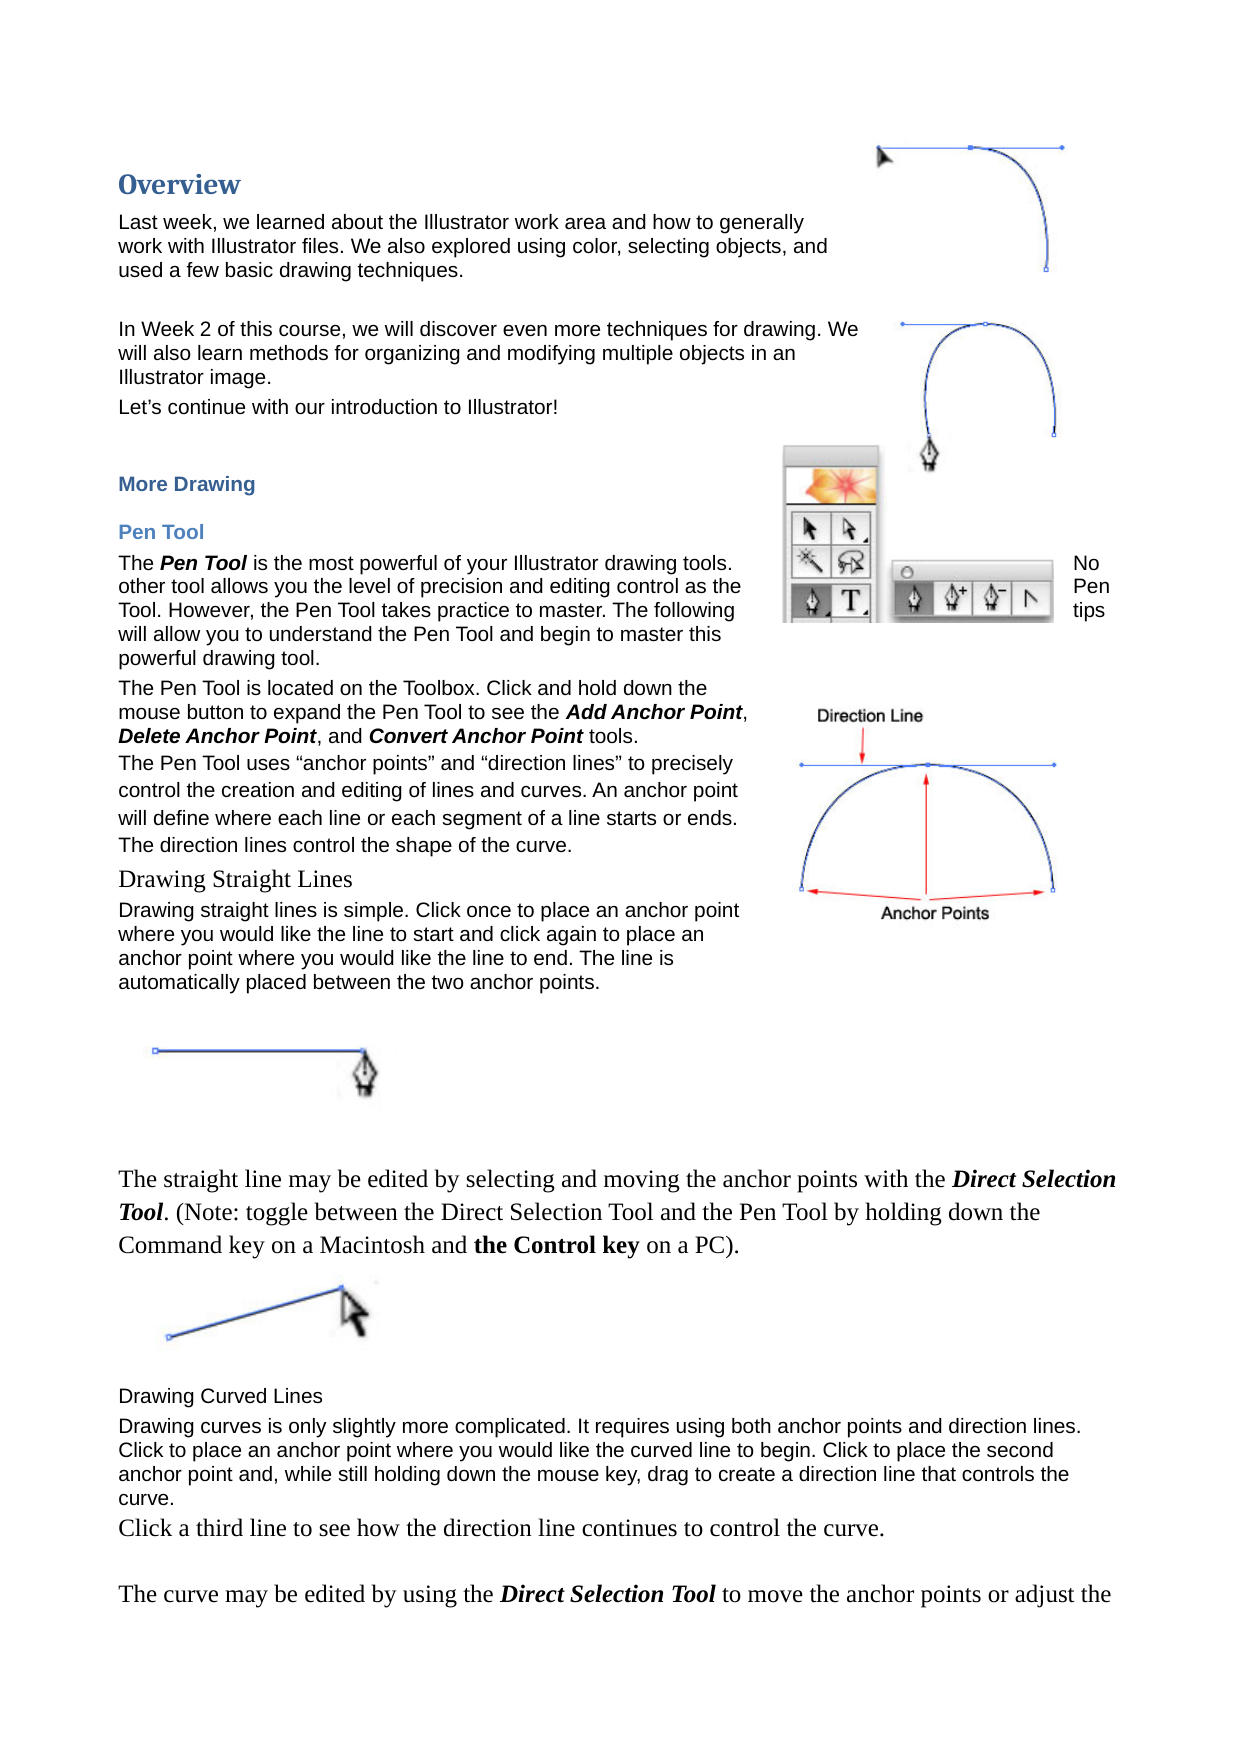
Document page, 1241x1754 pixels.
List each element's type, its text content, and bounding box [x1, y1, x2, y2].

text Drawing straight lines is simple. Click once to place an anchor point where you would like the line to start and click again to place an anchor point where you would like the line to end. The line is automatically placed between the two anchor points. [118, 898, 1122, 994]
subtitle More Drawing [118, 472, 782, 496]
picture [118, 997, 403, 1160]
subtitle Overview [118, 168, 852, 202]
subtitle Pen Tool [118, 520, 782, 544]
picture [852, 116, 1100, 299]
text Click a third line to see how the direction line continues to control the curve. [118, 1513, 1122, 1541]
subtitle [1100, 168, 1122, 202]
title Drawing Straight Lines [118, 864, 774, 892]
text The Pen Tool uses “anchor points” and “direction lines” to precisely control the creation and editing of lines and curves. An anchor point will define where each line or each segment of a line starts or ends. The direction lines control the shape of the curve. [118, 751, 774, 857]
picture [782, 313, 1075, 623]
picture [118, 1262, 404, 1377]
text [1075, 395, 1122, 419]
text Drawing curves is only slightly more complicated. It requires using both anchor points and direction lines. Click to place an anchor point where you would like the curved line to begin. Click to place the second anchor point and, while still holding down the mouse key, drag to create a direction line that controls the curve. [118, 1414, 1122, 1510]
subtitle [1054, 520, 1122, 544]
title Drawing Curved Lines [118, 1384, 1122, 1408]
title [1084, 864, 1122, 892]
subtitle [1054, 472, 1122, 496]
text The curve may be edited by using the Direct Selection Tool to move the anchor points or adjust the [118, 1579, 1122, 1607]
text The Pen Tool is located on the Toolbox. Click and hold down the mouse button to expand the Pen Tool to see the Add Anchor Point, Delete Anchor Point, and Convert Anchor Point tools. [118, 676, 774, 748]
picture [774, 644, 1084, 958]
text In Week 2 of this course, we will discover even more techniques for drawing. We will also learn methods for organizing and modifying multiple objects in an Illustrator image. [118, 317, 885, 389]
text Last week, we learned about the Illustrator work area and how to generally work with Illustrator files. We also explored using color, selecting objects, and used a few basic drawing techniques. [118, 209, 852, 281]
text Let’s continue with our introduction to Illustrator! [118, 395, 885, 419]
text The Pen Tool is the most powerful of your Illustrator drawing tools. No other tool allows you the level of precision and editing control as the Pen Tool. However, the Pen Tool takes practice to master. The following tips will allow you to understand the Pen Tool and begin to master this powerful drawing tool. [118, 550, 1122, 670]
text The straight line may be edited by selecting and moving the anchor points with the Direct Selection Tool. (Note: toggle between the Direct Selection Tool and the Pen Tool by holding down the Command key on a Macintosh and the Control key on a PC). [118, 1164, 1122, 1259]
